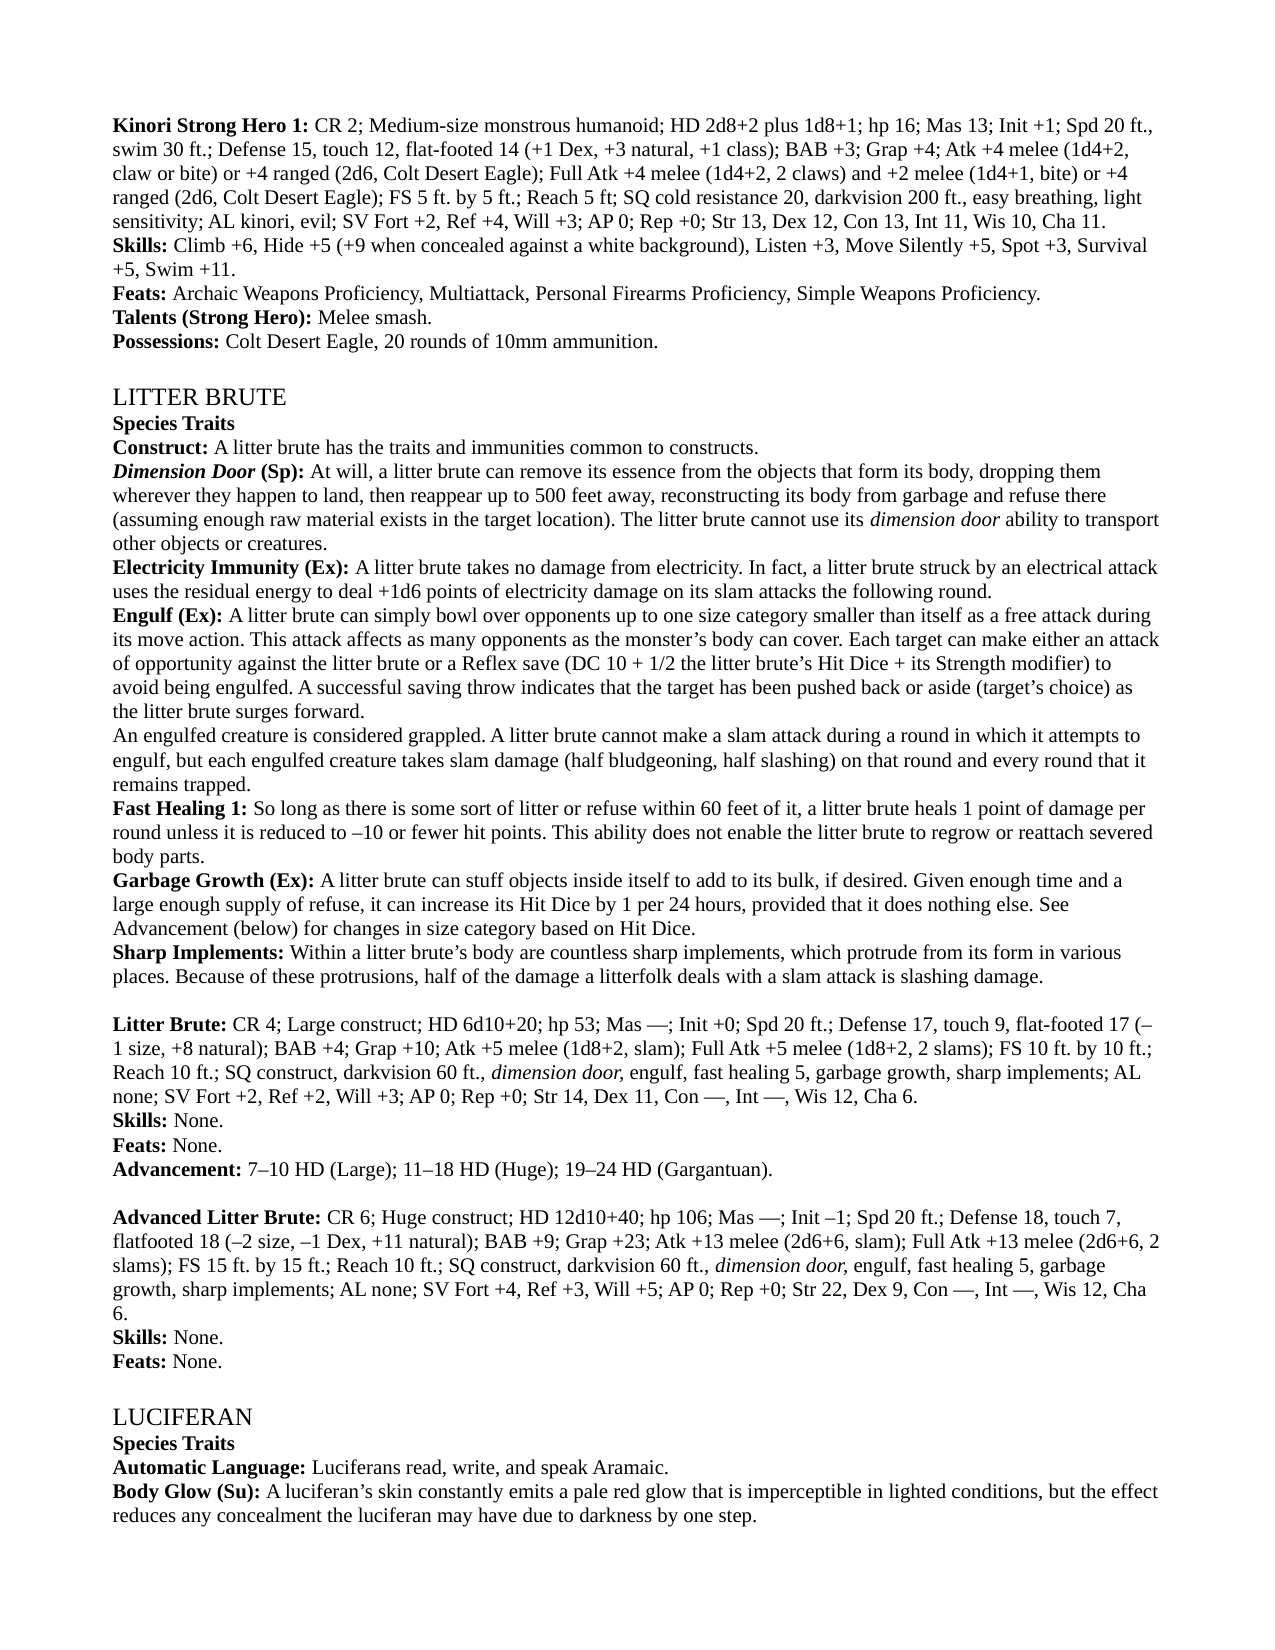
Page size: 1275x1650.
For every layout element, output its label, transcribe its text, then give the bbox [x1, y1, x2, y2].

text Kinori Strong Hero 1: CR 2; Medium-size monstrous humanoid; HD 2d8+2 plus 1d8+1; hp 16; Mas 13; Init +1; Spd 20 ft., swim 30 ft.; Defense 15, touch 12, flat-footed 14 (+1 Dex, +3 natural, +1 class); BAB +3; Grap +4; Atk +4 melee (1d4+2, claw or bite) or +4 ranged (2d6, Colt Desert Eagle); Full Atk +4 melee (1d4+2, 2 claws) and +2 melee (1d4+1, bite) or +4 ranged (2d6, Colt Desert Eagle); FS 5 ft. by 5 ft.; Reach 5 ft; SQ cold resistance 20, darkvision 200 ft., easy breathing, light sensitivity; AL kinori, evil; SV Fort +2, Ref +4, Will +3; AP 0; Rep +0; Str 13, Dex 12, Con 13, Int 11, Wis 10, Cha 11. [112, 112, 1162, 233]
text Feats: Archaic Weapons Proficiency, Multiattack, Personal Firearms Proficiency, Simple Weapons Proficiency. [112, 281, 1162, 305]
text Sharp Implements: Within a litter brute’s body are countless sharp implements, which protrude from its form in various places. Because of these protrusions, half of the damage a litterfolk deals with a slam attack is slashing damage. [112, 940, 1162, 988]
text Engulf (Ex): A litter brute can simply bowl over opponents up to one size category smaller than itself as a free attack during its move action. This attack affects as many opponents as the monster’s body can cover. Each target can make either an attack of opportunity against the litter brute or a Reflex save (DC 10 + 1/2 the litter brute’s Hit Dice + its Strength modifier) to avoid being engulfed. A successful saving throw indicates that the target has been pushed back or aside (target’s choice) as the litter brute surges forward. [112, 603, 1162, 723]
text Feats: None. [112, 1349, 1162, 1373]
text Electricity Immunity (Ex): A litter brute takes no damage from electricity. In fact, a litter brute struck by an electrical attack uses the residual energy to deal +1d6 points of electricity damage on its slam attacks the following round. [112, 555, 1162, 603]
subtitle Species Traits [112, 411, 1162, 435]
text Automatic Language: Luciferans read, write, and speak Aramaic. [112, 1455, 1162, 1479]
text Advancement: 7–10 HD (Large); 11–18 HD (Huge); 19–24 HD (Gargantuan). [112, 1157, 1162, 1181]
text Skills: Climb +6, Hide +5 (+9 when concealed against a white background), Listen +3, Move Silently +5, Spot +3, Survival +5, Swim +11. [112, 233, 1162, 281]
text Skills: None. [112, 1325, 1162, 1349]
subtitle LITTER BRUTE [112, 382, 1162, 411]
text Garbage Growth (Ex): A litter brute can stuff objects inside itself to add to its bulk, if desired. Given enough time and a large enough supply of refuse, it can increase its Hit Dice by 1 per 24 hours, provided that it does nothing else. See Advancement (below) for changes in size category based on Hit Dice. [112, 868, 1162, 940]
text Body Glow (Su): A luciferan’s skin constantly emits a pale red glow that is imperceptible in lighted conditions, but the effect reduces any concealment the luciferan may have due to darkness by one step. [112, 1479, 1162, 1527]
text Possessions: Colt Desert Eagle, 20 rounds of 10mm ammunition. [112, 329, 1162, 353]
text Construct: A litter brute has the traits and immunities common to constructs. [112, 435, 1162, 459]
text Fast Healing 1: So long as there is some sort of litter or refuse within 60 feet of it, a litter brute heals 1 point of damage per round unless it is reduced to –10 or fewer hit points. This ability does not enable the litter brute to regrow or reattach severed body parts. [112, 796, 1162, 868]
text An engulfed creature is considered grappled. A litter brute cannot make a slam attack during a round in which it attempts to engulf, but each engulfed creature takes slam damage (half bludgeoning, half slashing) on that round and every round that it remains trapped. [112, 723, 1162, 796]
text Talents (Strong Hero): Melee smash. [112, 305, 1162, 329]
text Litter Brute: CR 4; Large construct; HD 6d10+20; hp 53; Mas —; Init +0; Spd 20 ft.; Defense 17, touch 9, flat-footed 17 (–1 size, +8 natural); BAB +4; Grap +10; Atk +5 melee (1d8+2, slam); Full Atk +5 melee (1d8+2, 2 slams); FS 10 ft. by 10 ft.; Reach 10 ft.; SQ construct, darkvision 60 ft., dimension door, engulf, fast healing 5, garbage growth, sharp implements; AL none; SV Fort +2, Ref +2, Will +3; AP 0; Rep +0; Str 14, Dex 11, Con —, Int —, Wis 12, Cha 6. [112, 1012, 1162, 1108]
subtitle Species Traits [112, 1431, 1162, 1455]
text Feats: None. [112, 1132, 1162, 1157]
subtitle LUCIFERAN [112, 1402, 1162, 1431]
text Skills: None. [112, 1108, 1162, 1132]
text Dimension Door (Sp): At will, a litter brute can remove its essence from the objects that form its body, dropping them wherever they happen to land, then reappear up to 500 feet away, reconstructing its body from garbage and refuse there (assuming enough raw material exists in the target location). The litter brute cannot use its dimension door ability to transport other objects or creatures. [112, 459, 1162, 555]
text Advanced Litter Brute: CR 6; Huge construct; HD 12d10+40; hp 106; Mas —; Init –1; Spd 20 ft.; Defense 18, touch 7, flatfooted 18 (–2 size, –1 Dex, +11 natural); BAB +9; Grap +23; Atk +13 melee (2d6+6, slam); Full Atk +13 melee (2d6+6, 2 slams); FS 15 ft. by 15 ft.; Reach 10 ft.; SQ construct, darkvision 60 ft., dimension door, engulf, fast healing 5, garbage growth, sharp implements; AL none; SV Fort +4, Ref +3, Will +5; AP 0; Rep +0; Str 22, Dex 9, Con —, Int —, Wis 12, Cha 6. [112, 1205, 1162, 1325]
